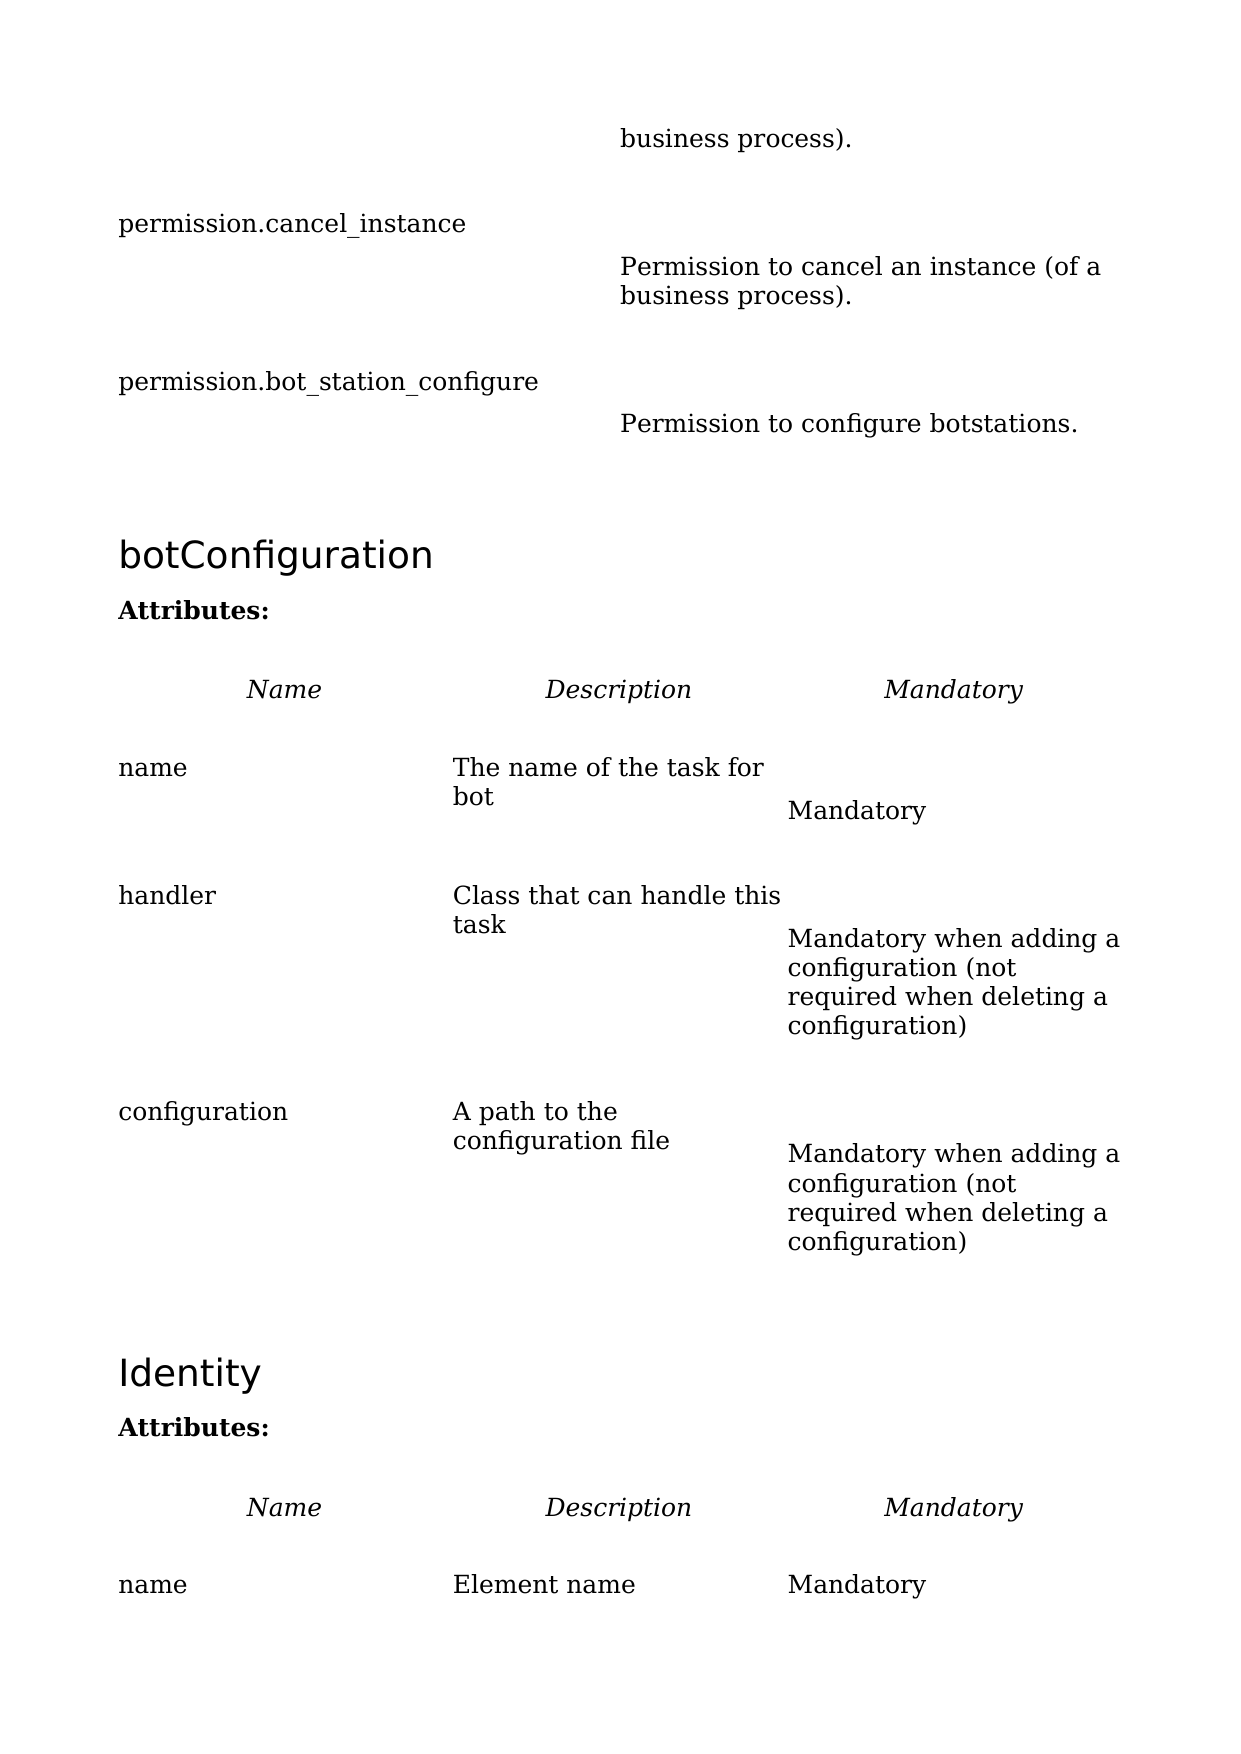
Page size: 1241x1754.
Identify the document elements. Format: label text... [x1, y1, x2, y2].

table_header Name [118, 633, 453, 747]
subtitle Identity [118, 1351, 1122, 1395]
table_cell Mandatory when adding a configuration (not required when deleting a configuration) [788, 875, 1122, 1091]
table_cell [118, 118, 620, 203]
table_header Description [453, 633, 787, 747]
table_cell handler [118, 875, 453, 1091]
table_cell permission.bot_station_configure [118, 361, 620, 489]
table_header Name [118, 1450, 453, 1564]
table_cell name [118, 747, 453, 875]
table_header Attributes: [118, 590, 1122, 632]
table_cell Permission to configure botstations. [620, 361, 1122, 489]
table_cell Permission to cancel an instance (of a business process). [620, 204, 1122, 361]
table_cell permission.cancel_instance [118, 204, 620, 361]
table_header Mandatory [788, 633, 1122, 747]
table_header Attributes: [118, 1407, 1122, 1450]
table_cell Element name [453, 1565, 787, 1607]
table_cell configuration [118, 1091, 453, 1306]
table_cell A path to the configuration file [453, 1091, 787, 1306]
table_cell Mandatory [788, 1565, 1122, 1607]
table_header Description [453, 1450, 787, 1564]
table_cell name [118, 1565, 453, 1607]
table_cell Mandatory [788, 747, 1122, 875]
subtitle botConfiguration [118, 534, 1122, 578]
table_cell business process). [620, 118, 1122, 203]
table_header Mandatory [788, 1450, 1122, 1564]
table_cell The name of the task for bot [453, 747, 787, 875]
table_cell Class that can handle this task [453, 875, 787, 1091]
table_cell Mandatory when adding a configuration (not required when deleting a configuration) [788, 1091, 1122, 1306]
